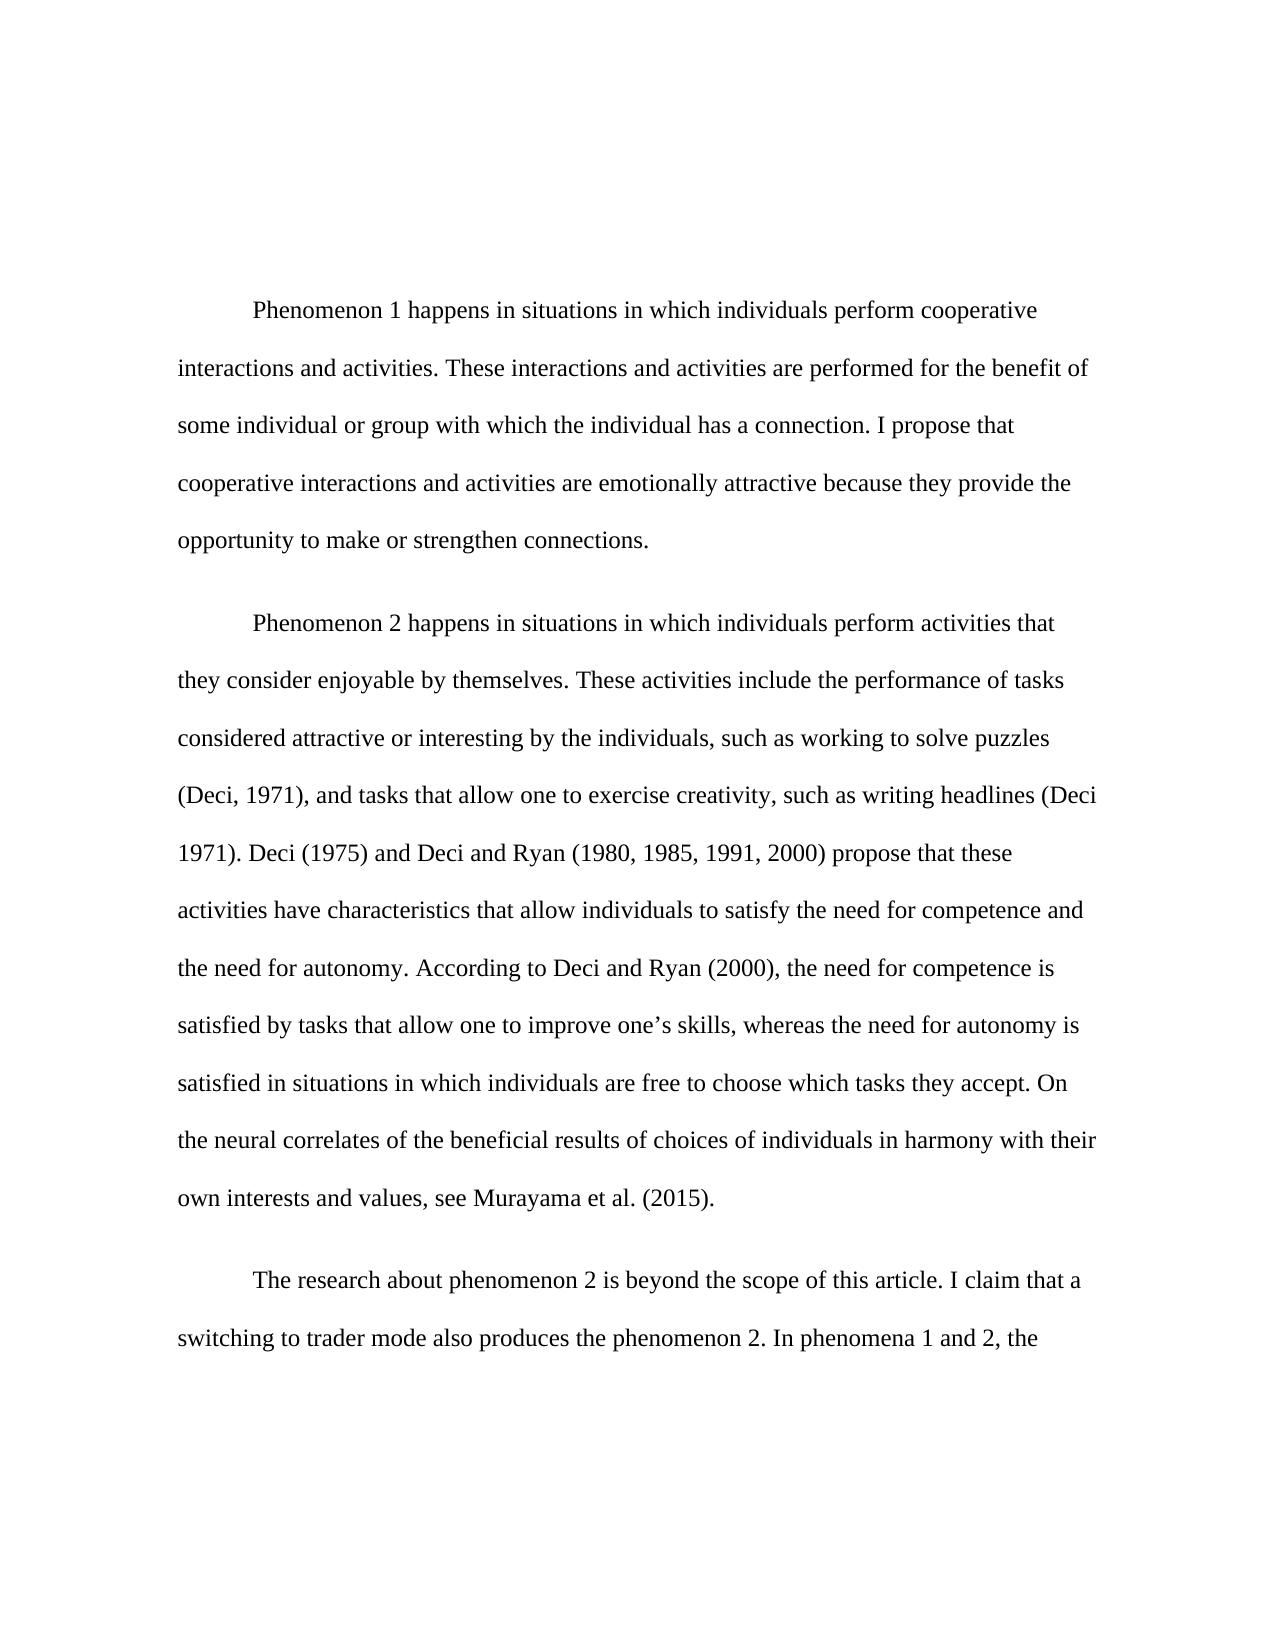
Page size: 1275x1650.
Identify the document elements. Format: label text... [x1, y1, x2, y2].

text The research about phenomenon 2 is beyond the scope of this article. I claim that a switching to trader mode also produces the phenomenon 2. In phenomena 1 and 2, the [177, 1265, 1098, 1352]
text Phenomenon 1 happens in situations in which individuals perform cooperative interactions and activities. These interactions and activities are performed for the benefit of some individual or group with which the individual has a connection. I propose that cooperative interactions and activities are emotionally attractive because they provide the opportunity to make or strengthen connections. [177, 295, 1098, 554]
text Phenomenon 2 happens in situations in which individuals perform activities that they consider enjoyable by themselves. These activities include the performance of tasks considered attractive or interesting by the individuals, such as working to solve puzzles (Deci, 1971), and tasks that allow one to exercise creativity, such as writing headlines (Deci 1971). Deci (1975) and Deci and Ryan (1980, 1985, 1991, 2000) propose that these activities have characteristics that allow individuals to satisfy the need for competence and the need for autonomy. According to Deci and Ryan (2000), the need for competence is satisfied by tasks that allow one to improve one’s skills, whereas the need for autonomy is satisfied in situations in which individuals are free to choose which tasks they accept. On the neural correlates of the beneficial results of choices of individuals in harmony with their own interests and values, see Murayama et al. (2015). [177, 608, 1098, 1212]
